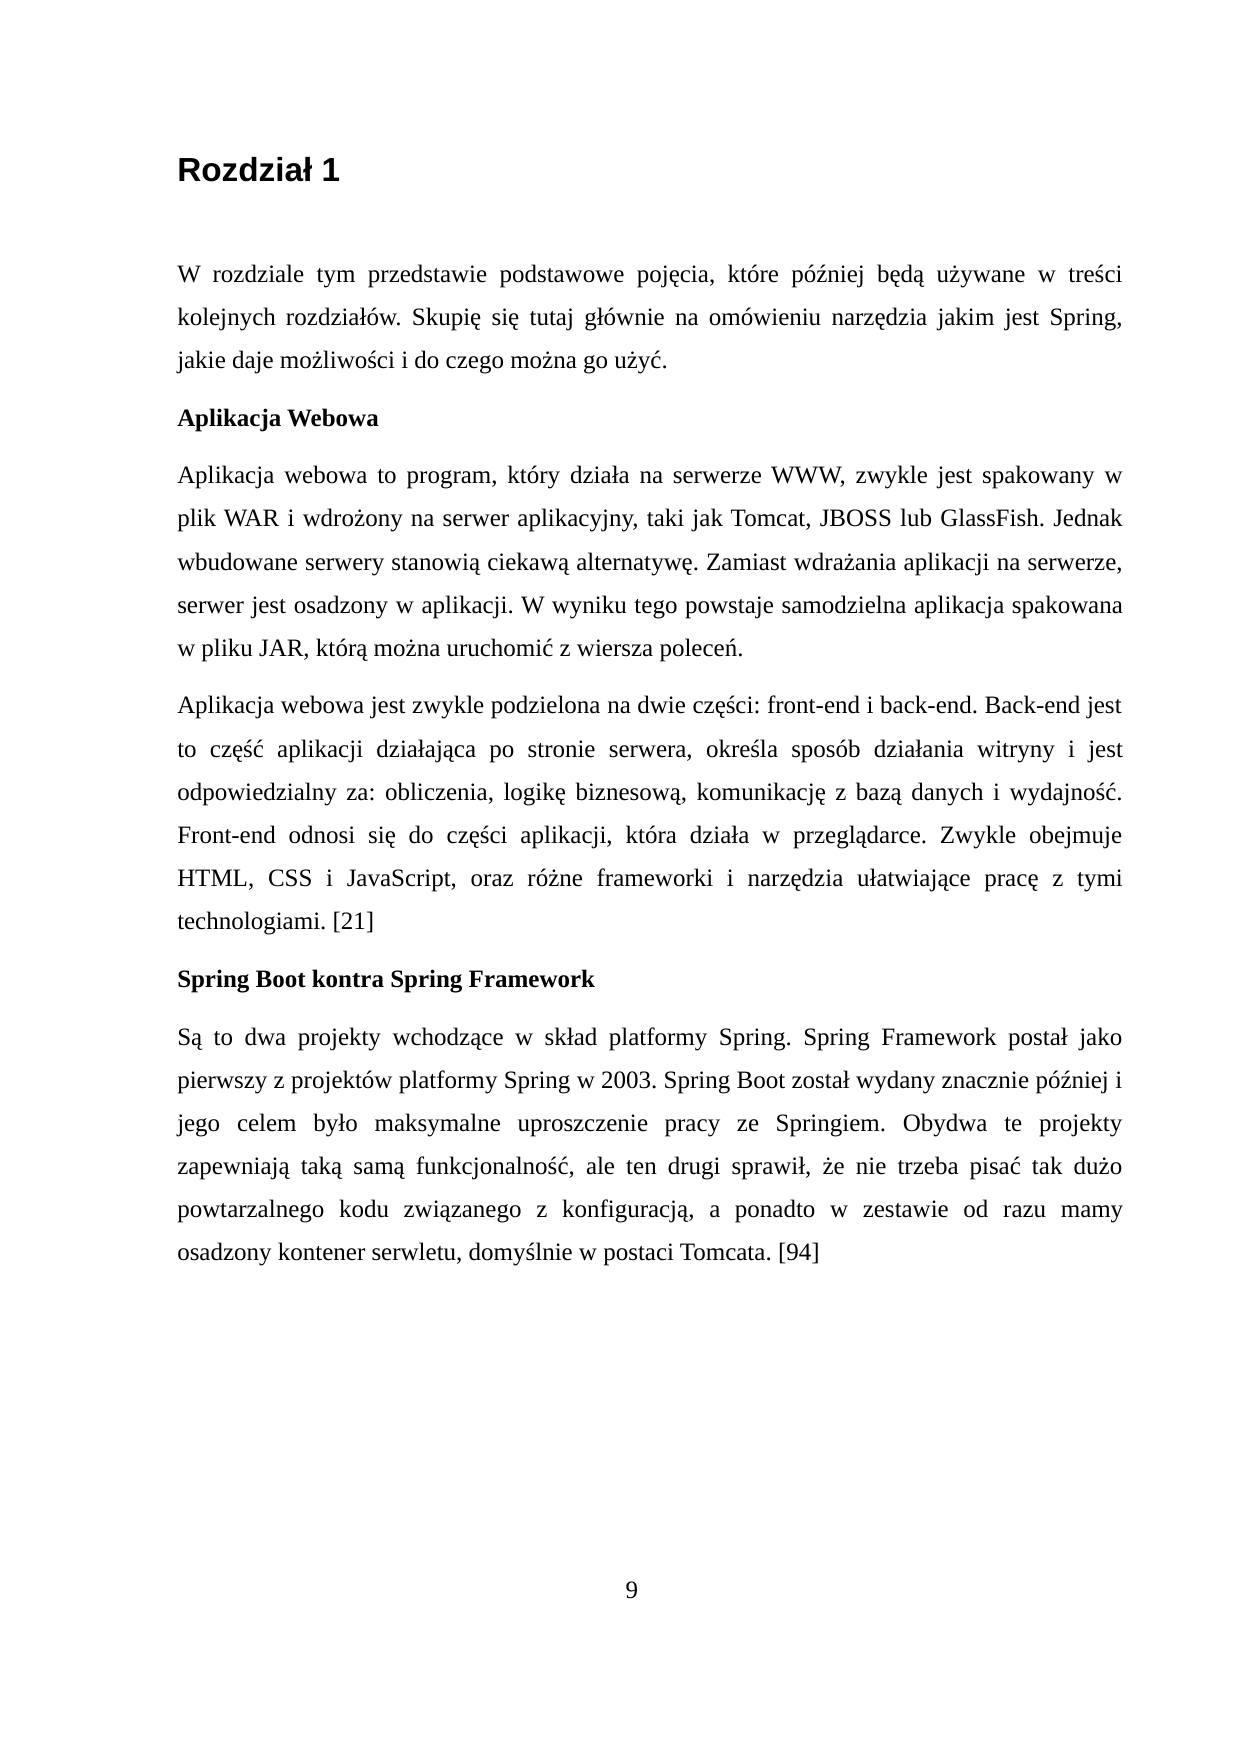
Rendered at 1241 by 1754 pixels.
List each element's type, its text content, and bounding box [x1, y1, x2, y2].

text Spring Boot kontra Spring Framework [177, 964, 1123, 993]
text Aplikacja webowa jest zwykle podzielona na dwie części: front-end i back-end. Back-end jest to część aplikacji działająca po stronie serwera, określa sposób działania witryny i jest odpowiedzialny za: obliczenia, logikę biznesową, komunikację z bazą danych i wydajność. Front-end odnosi się do części aplikacji, która działa w przeglądarce. Zwykle obejmuje HTML, CSS i JavaScript, oraz różne frameworki i narzędzia ułatwiające pracę z tymi technologiami. [21] [177, 691, 1123, 935]
text Aplikacja webowa to program, który działa na serwerze WWW, zwykle jest spakowany w plik WAR i wdrożony na serwer aplikacyjny, taki jak Tomcat, JBOSS lub GlassFish. Jednak wbudowane serwery stanowią ciekawą alternatywę. Zamiast wdrażania aplikacji na serwerze, serwer jest osadzony w aplikacji. W wyniku tego powstaje samodzielna aplikacja spakowana w pliku JAR, którą można uruchomić z wiersza poleceń. [177, 460, 1123, 662]
text Są to dwa projekty wchodzące w skład platformy Spring. Spring Framework postał jako pierwszy z projektów platformy Spring w 2003. Spring Boot został wydany znacznie później i jego celem było maksymalne uproszczenie pracy ze Springiem. Obydwa te projekty zapewniają taką samą funkcjonalność, ale ten drugi sprawił, że nie trzeba pisać tak dużo powtarzalnego kodu związanego z konfiguracją, a ponadto w zestawie od razu mamy osadzony kontener serwletu, domyślnie w postaci Tomcata. [94] [177, 1022, 1123, 1266]
subtitle Rozdział 1 [177, 150, 1123, 188]
text W rozdziale tym przedstawie podstawowe pojęcia, które później będą używane w treści kolejnych rozdziałów. Skupię się tutaj głównie na omówieniu narzędzia jakim jest Spring, jakie daje możliwości i do czego można go użyć. [177, 259, 1123, 374]
text Aplikacja Webowa [177, 403, 1123, 431]
